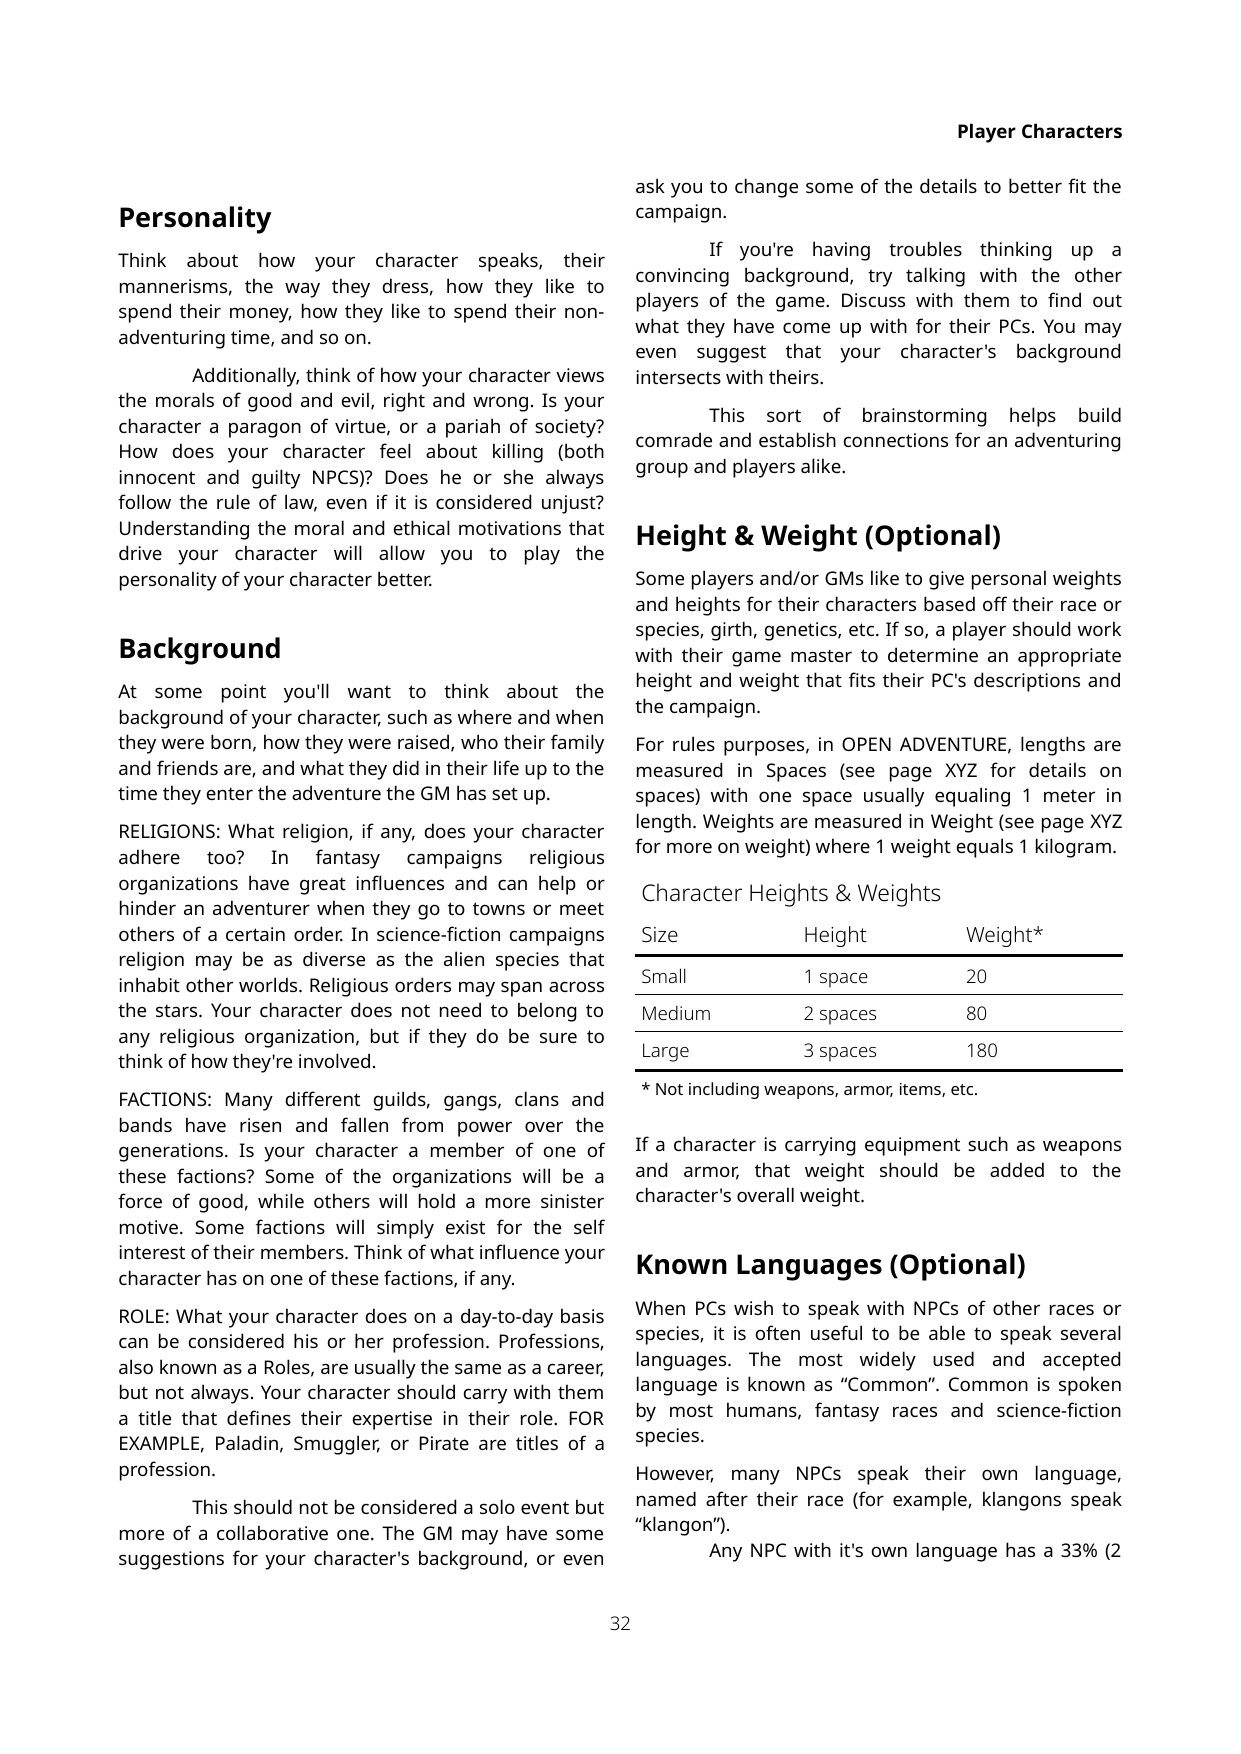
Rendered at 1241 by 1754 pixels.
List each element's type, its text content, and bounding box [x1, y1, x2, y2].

text This should not be considered a solo event but more of a collaborative one. The GM may have some suggestions for your character's background, or even [118, 1494, 605, 1571]
text If you're having troubles thinking up a convincing background, try talking with the other players of the game. Discuss with them to find out what they have come up with for their PCs. You may even suggest that your character's background intersects with theirs. [635, 237, 1122, 390]
text However, many NPCs speak their own language, named after their race (for example, klangons speak “klangon”). [635, 1460, 1122, 1537]
text If a character is carrying equipment such as weapons and armor, that weight should be added to the character's overall weight. [635, 1131, 1122, 1208]
text Some players and/or GMs like to give personal weights and heights for their characters based off their race or species, girth, genetics, etc. If so, a player should work with their game master to determine an appropriate height and weight that fits their PC's descriptions and the campaign. [635, 566, 1122, 719]
text Think about how your character speaks, their mannerisms, the way they dress, how they like to spend their money, how they like to spend their non-adventuring time, and so on. [118, 247, 605, 349]
table_cell Medium [635, 995, 798, 1031]
subtitle Known Languages (Optional) [635, 1245, 1122, 1282]
table_cell 180 [960, 1032, 1122, 1068]
table_cell * Not including weapons, armor, items, etc. [635, 1072, 1122, 1106]
table_cell 1 space [798, 957, 960, 994]
table_cell Large [635, 1032, 798, 1068]
text For rules purposes, in OPEN ADVENTURE, lengths are measured in Spaces (see page XYZ for details on spaces) with one space usually equaling 1 meter in length. Weights are measured in Weight (see page XYZ for more on weight) where 1 weight equals 1 kilogram. [635, 731, 1122, 859]
text ask you to change some of the details to better fit the campaign. [635, 173, 1122, 224]
table_cell 2 spaces [798, 995, 960, 1031]
table_cell 20 [960, 957, 1122, 994]
text This sort of brainstorming helps build comrade and establish connections for an adventuring group and players alike. [635, 402, 1122, 479]
text ROLE: What your character does on a day-to-day basis can be considered his or her profession. Professions, also known as a Roles, are usually the same as a career, but not always. Your character should carry with them a title that defines their expertise in their role. FOR EXAMPLE, Paladin, Smuggler, or Pirate are titles of a profession. [118, 1303, 605, 1482]
text RELIGIONS: What religion, if any, does your character adhere too? In fantasy campaigns religious organizations have great influences and can help or hinder an adventurer when they go to towns or meet others of a certain order. In science-fiction campaigns religion may be as diverse as the alien species that inhabit other worlds. Religious orders may span across the stars. Your character does not need to belong to any religious organization, but if they do be sure to think of how they're involved. [118, 819, 605, 1074]
table_cell 3 spaces [798, 1032, 960, 1068]
table_cell Small [635, 957, 798, 994]
text Additionally, think of how your character views the morals of good and evil, right and wrong. Is your character a paragon of virtue, or a pariah of society? How does your character feel about killing (both innocent and guilty NPCS)? Does he or she always follow the rule of law, even if it is considered unjust? Understanding the moral and ethical motivations that drive your character will allow you to play the personality of your character better. [118, 362, 605, 592]
text At some point you'll want to think about the background of your character, such as where and when they were born, how they were raised, who their family and friends are, and what they did in their life up to the time they enter the adventure the GM has set up. [118, 679, 605, 806]
text Any NPC with it's own language has a 33% (2 [635, 1537, 1122, 1562]
table_cell Weight* [960, 914, 1122, 954]
table_header Character Heights & Weights [635, 871, 1122, 914]
table_cell Height [798, 914, 960, 954]
text When PCs wish to speak with NPCs of other races or species, it is often useful to be able to speak several languages. The most widely used and accepted language is known as “Common”. Common is spoken by most humans, fantasy races and science-fiction species. [635, 1295, 1122, 1448]
table_cell 80 [960, 995, 1122, 1031]
subtitle Height & Weight (Optional) [635, 516, 1122, 553]
subtitle Personality [118, 198, 605, 235]
subtitle Background [118, 629, 605, 666]
text FACTIONS: Many different guilds, gangs, clans and bands have risen and fallen from power over the generations. Is your character a member of one of these factions? Some of the organizations will be a force of good, while others will hold a more sinister motive. Some factions will simply exist for the self interest of their members. Think of what influence your character has on one of these factions, if any. [118, 1086, 605, 1291]
table_cell Size [635, 914, 798, 954]
